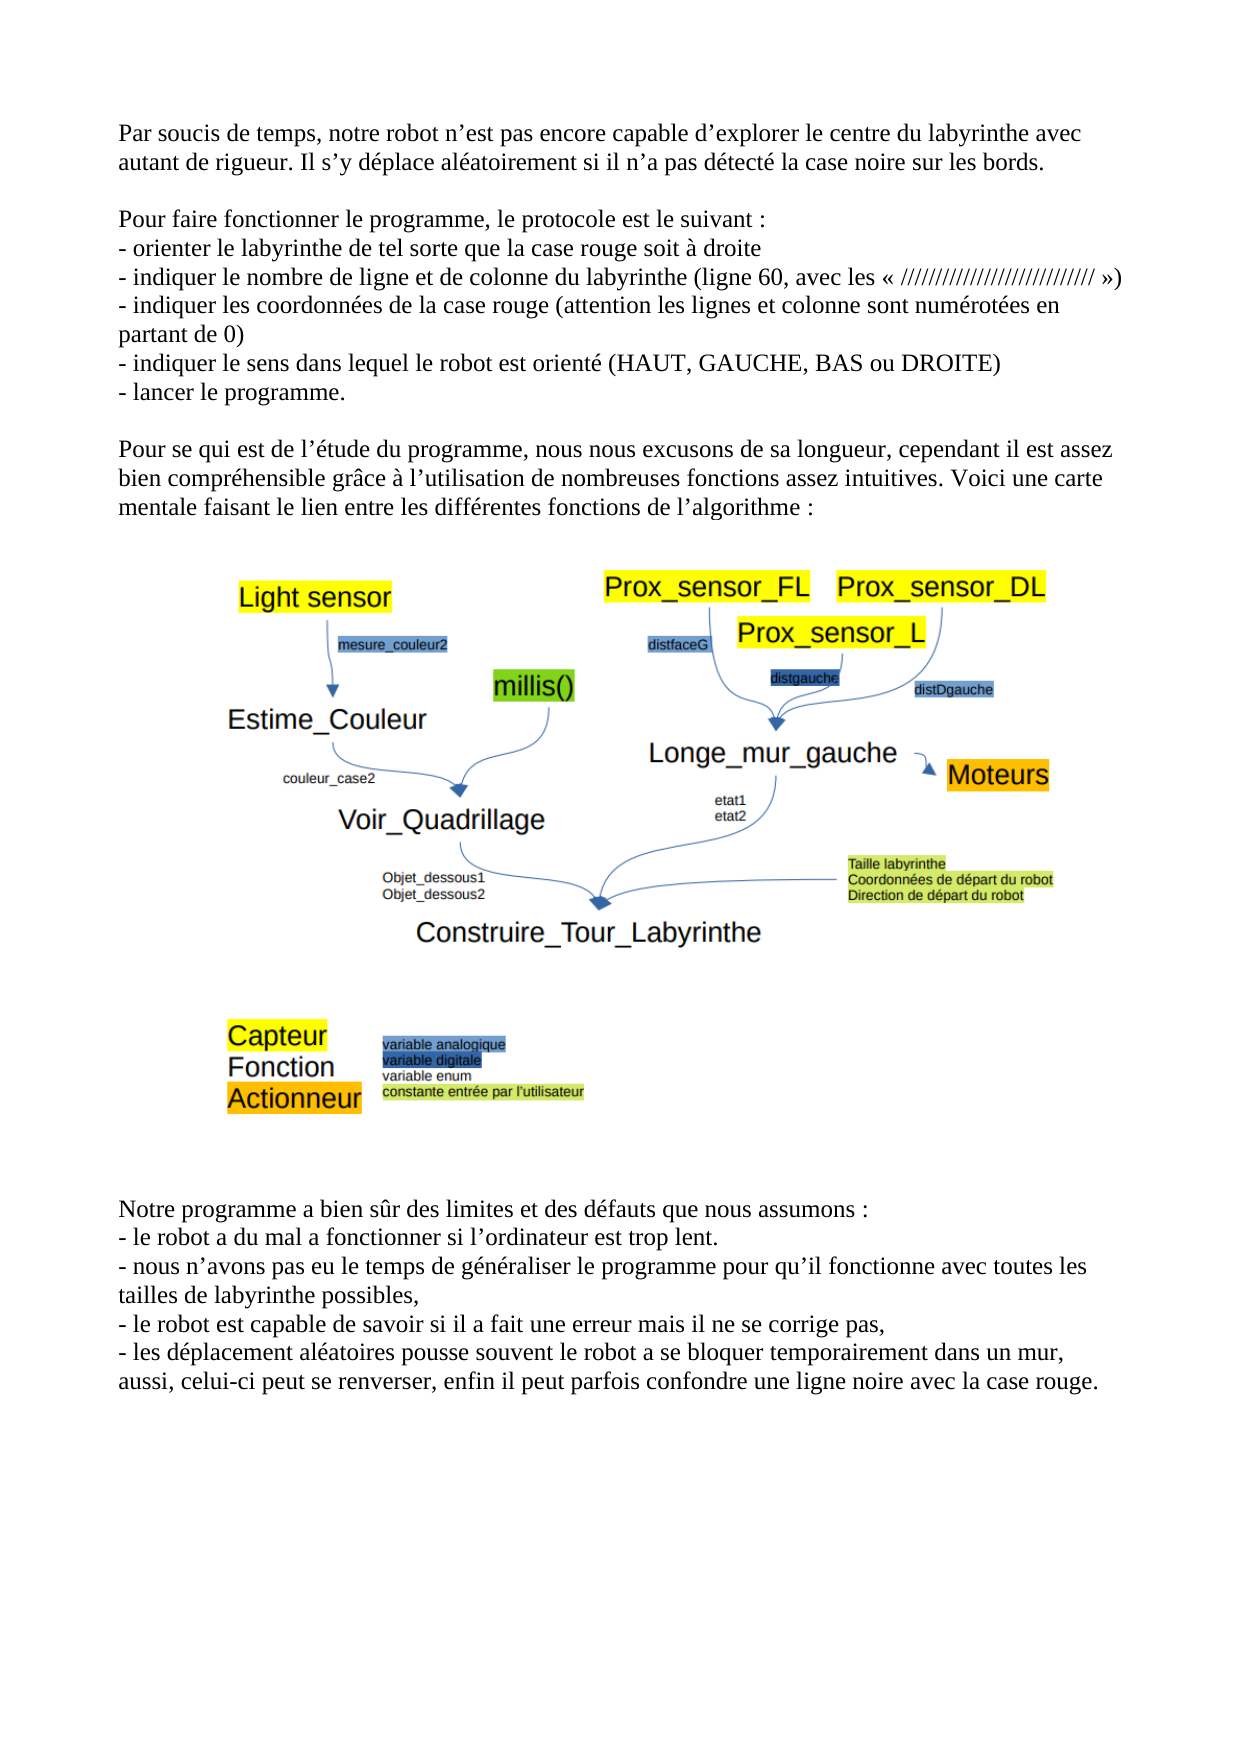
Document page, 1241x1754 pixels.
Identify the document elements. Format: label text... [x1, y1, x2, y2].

picture [172, 520, 1068, 1137]
text - le robot est capable de savoir si il a fait une erreur mais il ne se corrige pas, [118, 1309, 1122, 1337]
text - indiquer le sens dans lequel le robot est orienté (HAUT, GAUCHE, BAS ou DROITE) [118, 348, 1122, 377]
text - nous n’avons pas eu le temps de généraliser le programme pour qu’il fonctionne avec toutes les tailles de labyrinthe possibles, [118, 1251, 1122, 1309]
text Notre programme a bien sûr des limites et des défauts que nous assumons : [118, 1194, 1122, 1222]
text - le robot a du mal a fonctionner si l’ordinateur est trop lent. [118, 1222, 1122, 1251]
text Pour se qui est de l’étude du programme, nous nous excusons de sa longueur, cependant il est assez bien compréhensible grâce à l’utilisation de nombreuses fonctions assez intuitives. Voici une carte mentale faisant le lien entre les différentes fonctions de l’algorithme : [118, 434, 1122, 521]
text - les déplacement aléatoires pousse souvent le robot a se bloquer temporairement dans un mur, aussi, celui-ci peut se renverser, enfin il peut parfois confondre une ligne noire avec la case rouge. [118, 1337, 1122, 1395]
text - indiquer les coordonnées de la case rouge (attention les lignes et colonne sont numérotées en partant de 0) [118, 291, 1122, 348]
text Par soucis de temps, notre robot n’est pas encore capable d’explorer le centre du labyrinthe avec autant de rigueur. Il s’y déplace aléatoirement si il n’a pas détecté la case noire sur les bords. [118, 118, 1122, 176]
text - orienter le labyrinthe de tel sorte que la case rouge soit à droite [118, 233, 1122, 262]
text Pour faire fonctionner le programme, le protocole est le suivant : [118, 204, 1122, 233]
text - lancer le programme. [118, 377, 1122, 406]
text - indiquer le nombre de ligne et de colonne du labyrinthe (ligne 60, avec les « //////////////////////////// ») [118, 262, 1122, 291]
